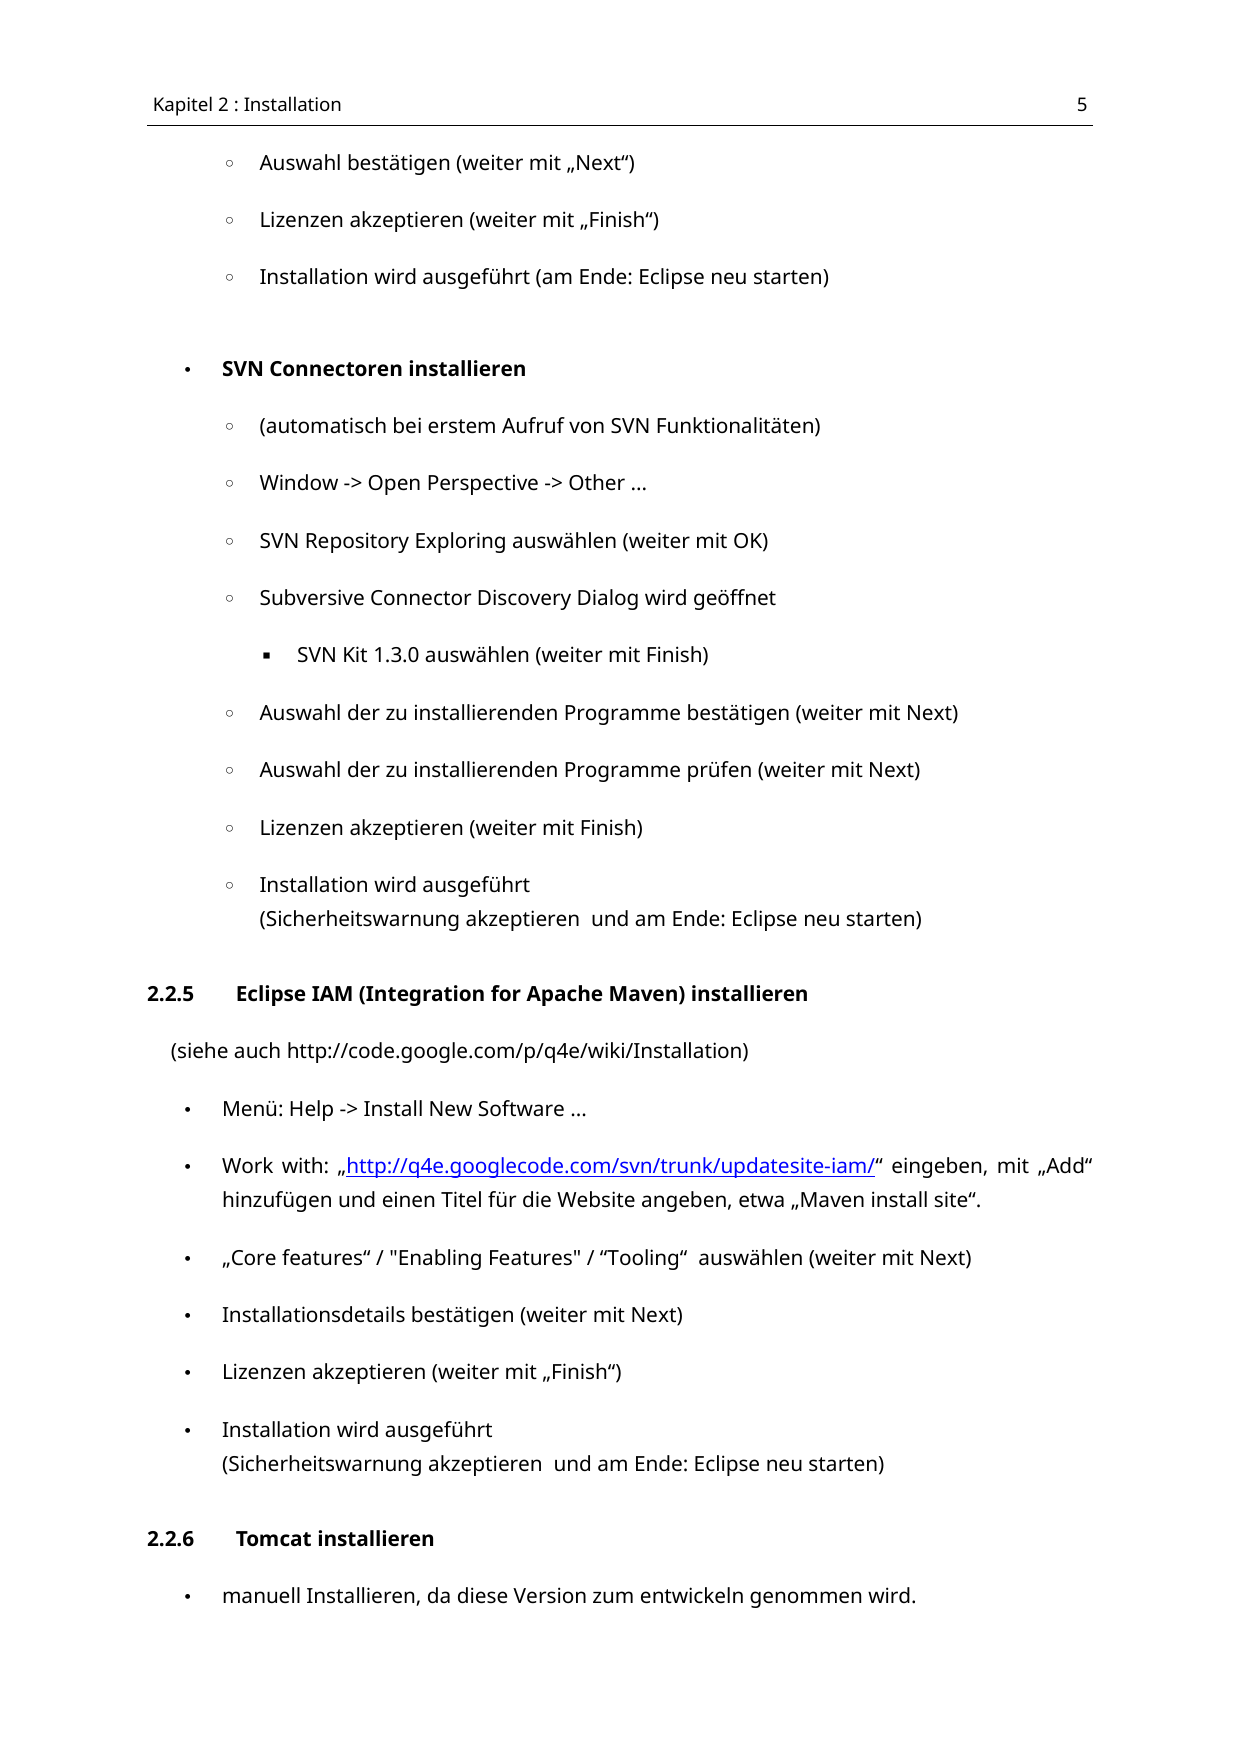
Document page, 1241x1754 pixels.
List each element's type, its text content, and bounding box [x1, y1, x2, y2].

list manuell Installieren, da diese Version zum entwickeln genommen wird. [184, 1581, 1092, 1609]
list Auswahl der zu installierenden Programme prüfen (weiter mit Next) [222, 755, 1092, 784]
list Installation wird ausgeführt (Sicherheitswarnung akzeptieren und am Ende: Eclipse neu starten) [222, 870, 1092, 932]
list SVN Connectoren installieren [184, 354, 1092, 382]
list Lizenzen akzeptieren (weiter mit „Finish“) [184, 1357, 1092, 1386]
text (siehe auch http://code.google.com/p/q4e/wiki/Installation) [171, 1037, 1069, 1065]
list Work with: „http://q4e.googlecode.com/svn/trunk/updatesite-iam/“ eingeben, mit „Add“ hinzufügen und einen Titel für die Website angeben, etwa „Maven install site“. [184, 1151, 1092, 1213]
list Auswahl bestätigen (weiter mit „Next“) [222, 148, 1092, 176]
list (automatisch bei erstem Aufruf von SVN Funktionalitäten) [222, 411, 1092, 439]
subtitle Tomcat installieren [147, 1524, 1092, 1552]
subtitle Eclipse IAM (Integration for Apache Maven) installieren [147, 979, 1092, 1007]
list Menü: Help -> Install New Software ... [184, 1094, 1092, 1122]
list Auswahl der zu installierenden Programme bestätigen (weiter mit Next) [222, 698, 1092, 726]
list Window -> Open Perspective -> Other ... [222, 468, 1092, 497]
list Installation wird ausgeführt (am Ende: Eclipse neu starten) [222, 262, 1092, 324]
list „Core features“ / "Enabling Features" / “Tooling“ auswählen (weiter mit Next) [184, 1243, 1092, 1271]
list SVN Repository Exploring auswählen (weiter mit OK) [222, 526, 1092, 554]
list Subversive Connector Discovery Dialog wird geöffnet [222, 583, 1092, 611]
list SVN Kit 1.3.0 auswählen (weiter mit Finish) [259, 641, 1092, 669]
list Installation wird ausgeführt (Sicherheitswarnung akzeptieren und am Ende: Eclipse neu starten) [184, 1415, 1092, 1477]
list Installationsdetails bestätigen (weiter mit Next) [184, 1300, 1092, 1328]
list Lizenzen akzeptieren (weiter mit „Finish“) [222, 205, 1092, 233]
list Lizenzen akzeptieren (weiter mit Finish) [222, 813, 1092, 841]
